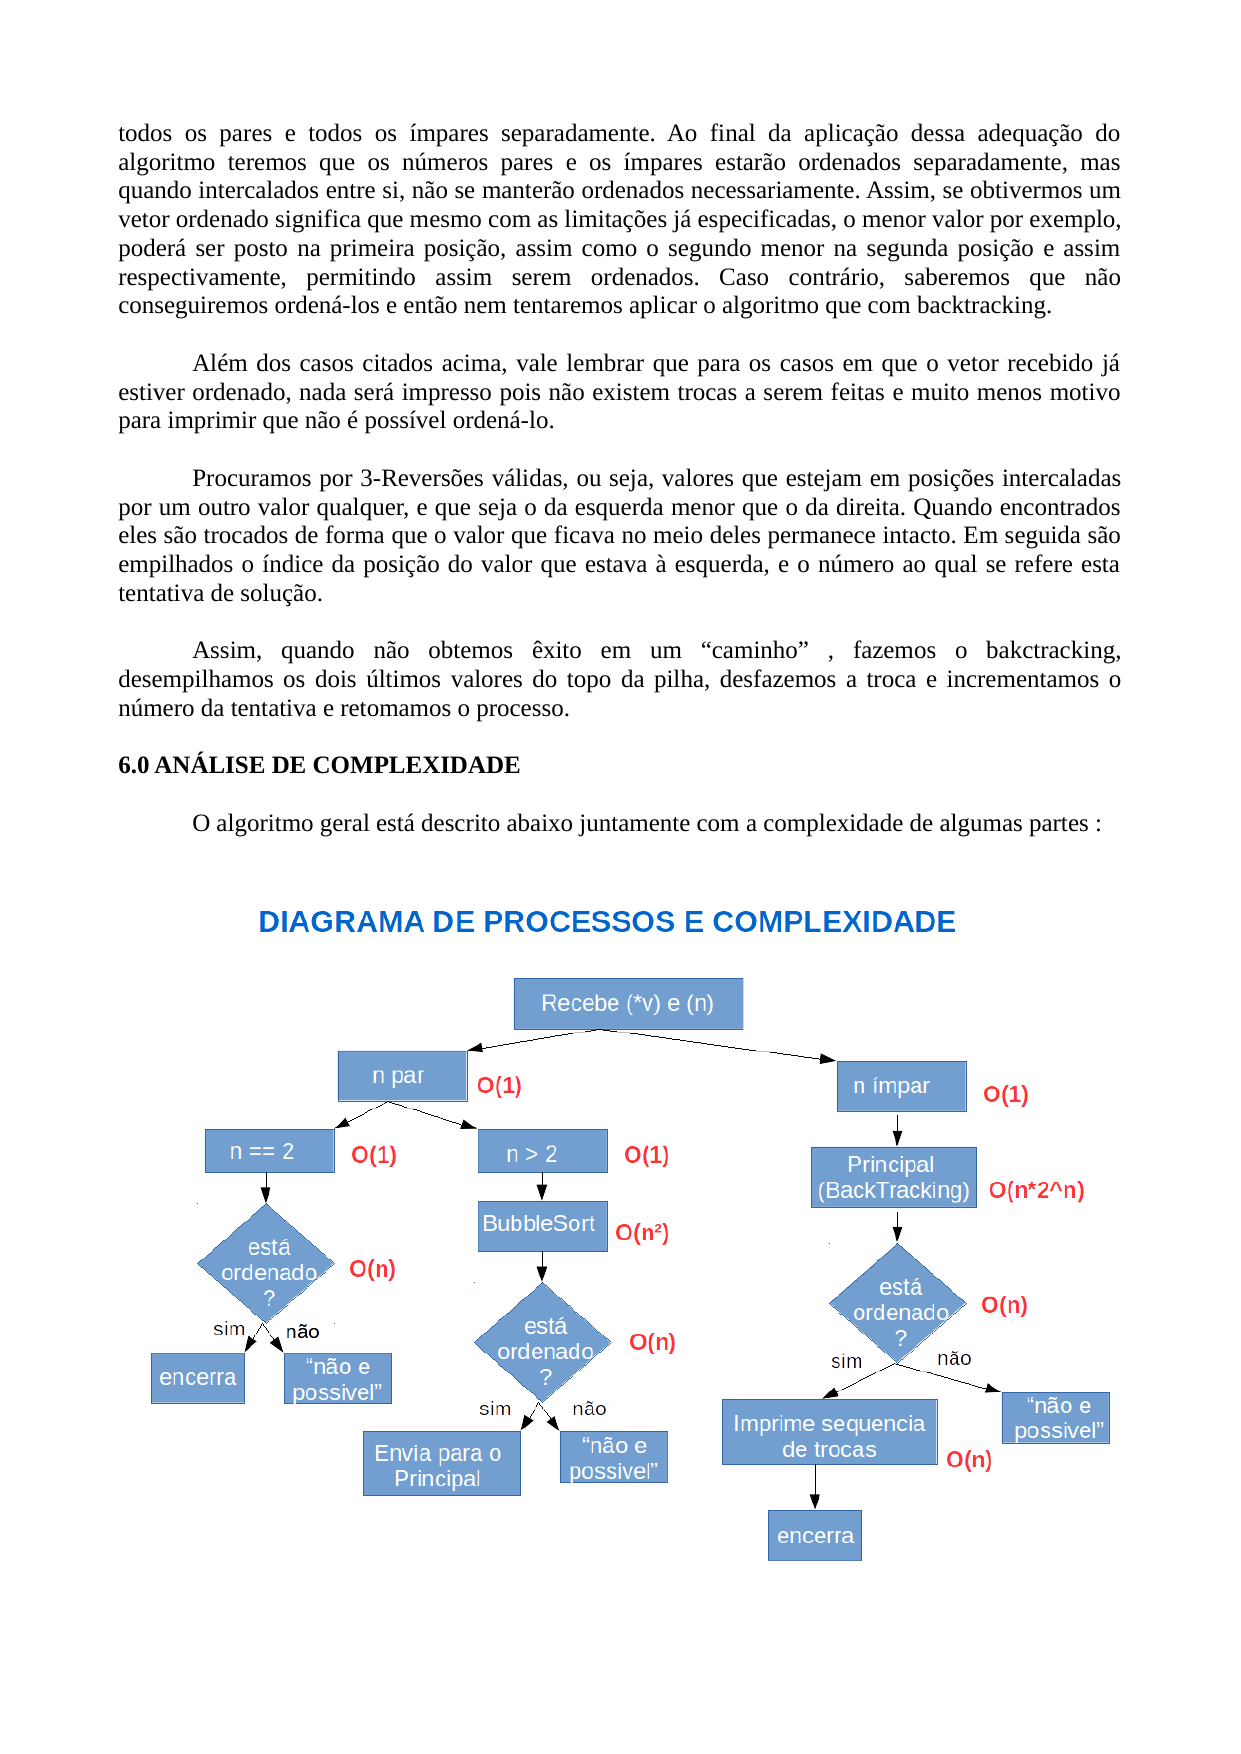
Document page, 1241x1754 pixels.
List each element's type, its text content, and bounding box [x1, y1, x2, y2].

picture [118, 863, 1123, 1617]
text 6.0 ANÁLISE DE COMPLEXIDADE [118, 751, 1122, 779]
text todos os pares e todos os ímpares separadamente. Ao final da aplicação dessa adequação do algoritmo teremos que os números pares e os ímpares estarão ordenados separadamente, mas quando intercalados entre si, não se manterão ordenados necessariamente. Assim, se obtivermos um vetor ordenado significa que mesmo com as limitações já especificadas, o menor valor por exemplo, poderá ser posto na primeira posição, assim como o segundo menor na segunda posição e assim respectivamente, permitindo assim serem ordenados. Caso contrário, saberemos que não conseguiremos ordená-los e então nem tentaremos aplicar o algoritmo que com backtracking. [118, 118, 1122, 319]
text Além dos casos citados acima, vale lembrar que para os casos em que o vetor recebido já estiver ordenado, nada será impresso pois não existem trocas a serem feitas e muito menos motivo para imprimir que não é possível ordená-lo. [118, 348, 1122, 434]
text Assim, quando não obtemos êxito em um “caminho” , fazemos o bakctracking, desempilhamos os dois últimos valores do topo da pilha, desfazemos a troca e incrementamos o número da tentativa e retomamos o processo. [118, 636, 1122, 722]
text Procuramos por 3-Reversões válidas, ou seja, valores que estejam em posições intercaladas por um outro valor qualquer, e que seja o da esquerda menor que o da direita. Quando encontrados eles são trocados de forma que o valor que ficava no meio deles permanece intacto. Em seguida são empilhados o índice da posição do valor que estava à esquerda, e o número ao qual se refere esta tentativa de solução. [118, 463, 1122, 607]
text O algoritmo geral está descrito abaixo juntamente com a complexidade de algumas partes : [118, 808, 1122, 837]
